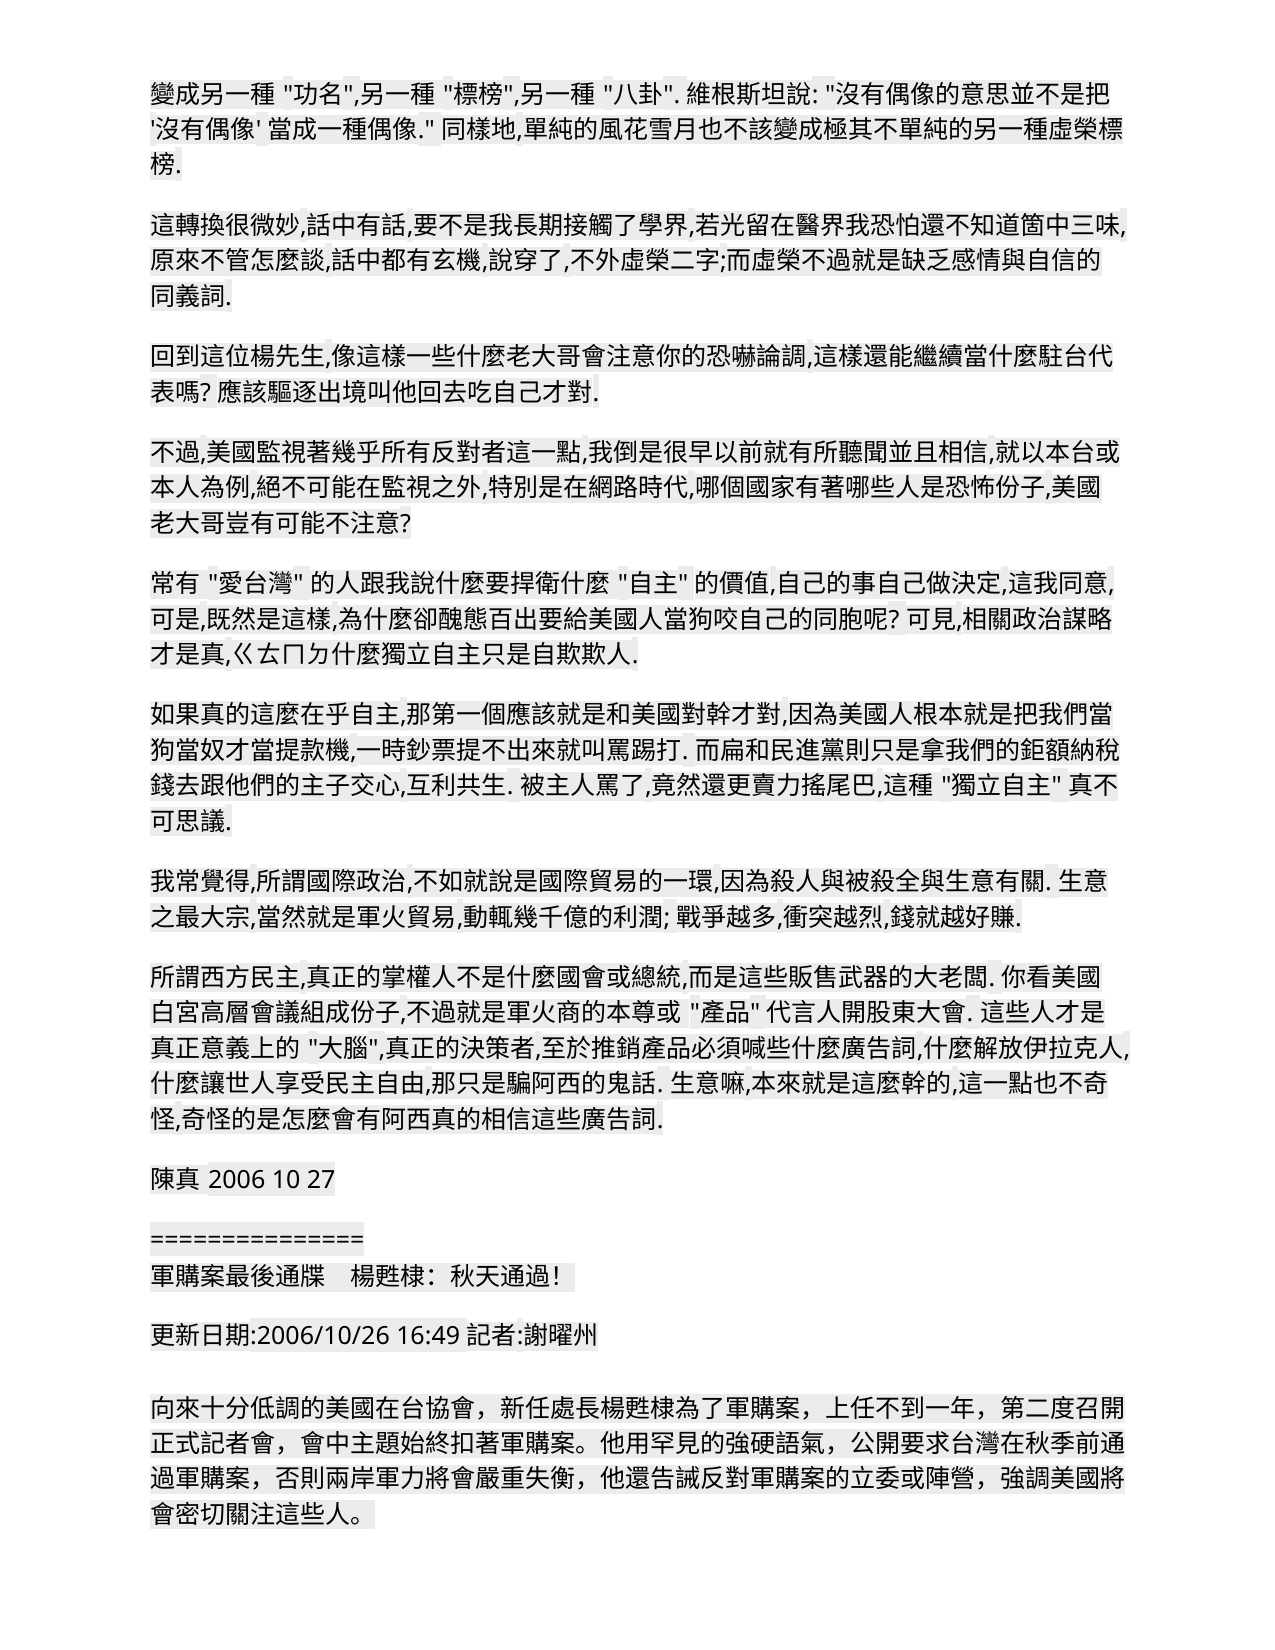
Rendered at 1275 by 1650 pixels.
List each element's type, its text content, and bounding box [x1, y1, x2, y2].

text 陳真 2006 10 27 [150, 1160, 1125, 1196]
text 常有 "愛台灣" 的人跟我說什麼要捍衛什麼 "自主" 的價值,自己的事自己做決定,這我同意,可是,既然是這樣,為什麼卻醜態百出要給美國人當狗咬自己的同胞呢? 可見,相關政治謀略才是真,ㄍㄊㄇㄉ什麼獨立自主只是自欺欺人. [150, 564, 1125, 671]
text 如果真的這麼在乎自主,那第一個應該就是和美國對幹才對,因為美國人根本就是把我們當狗當奴才當提款機,一時鈔票提不出來就叫罵踢打. 而扁和民進黨則只是拿我們的鉅額納稅錢去跟他們的主子交心,互利共生. 被主人罵了,竟然還更賣力搖尾巴,這種 "獨立自主" 真不可思議. [150, 696, 1125, 837]
text 變成另一種 "功名",另一種 "標榜",另一種 "八卦". 維根斯坦說: "沒有偶像的意思並不是把 '沒有偶像' 當成一種偶像." 同樣地,單純的風花雪月也不該變成極其不單純的另一種虛榮標榜. [150, 75, 1125, 181]
text 更新日期:2006/10/26 16:49 記者:謝曜州 向來十分低調的美國在台協會，新任處長楊甦棣為了軍購案，上任不到一年，第二度召開正式記者會，會中主題始終扣著軍購案。他用罕見的強硬語氣，公開要求台灣在秋季前通過軍購案，否則兩岸軍力將會嚴重失衡，他還告誡反對軍購案的立委或陣營，強調美國將會密切關注這些人。 [150, 1317, 1125, 1529]
text 所謂西方民主,真正的掌權人不是什麼國會或總統,而是這些販售武器的大老闆. 你看美國白宮高層會議組成份子,不過就是軍火商的本尊或 "產品" 代言人開股東大會. 這些人才是真正意義上的 "大腦",真正的決策者,至於推銷產品必須喊些什麼廣告詞,什麼解放伊拉克人,什麼讓世人享受民主自由,那只是騙阿西的鬼話. 生意嘛,本來就是這麼幹的,這一點也不奇怪,奇怪的是怎麼會有阿西真的相信這些廣告詞. [150, 958, 1125, 1135]
text 我常覺得,所謂國際政治,不如就說是國際貿易的一環,因為殺人與被殺全與生意有關. 生意之最大宗,當然就是軍火貿易,動輒幾千億的利潤; 戰爭越多,衝突越烈,錢就越好賺. [150, 862, 1125, 933]
text 這轉換很微妙,話中有話,要不是我長期接觸了學界,若光留在醫界我恐怕還不知道箇中三味,原來不管怎麼談,話中都有玄機,說穿了,不外虛榮二字;而虛榮不過就是缺乏感情與自信的同義詞. [150, 206, 1125, 312]
text 不過,美國監視著幾乎所有反對者這一點,我倒是很早以前就有所聽聞並且相信,就以本台或本人為例,絕不可能在監視之外,特別是在網路時代,哪個國家有著哪些人是恐怖份子,美國老大哥豈有可能不注意? [150, 433, 1125, 539]
text 回到這位楊先生,像這樣一些什麼老大哥會注意你的恐嚇論調,這樣還能繼續當什麼駐台代表嗎? 應該驅逐出境叫他回去吃自己才對. [150, 337, 1125, 408]
text =============== 軍購案最後通牒 楊甦棣：秋天通過！ [150, 1221, 1125, 1292]
